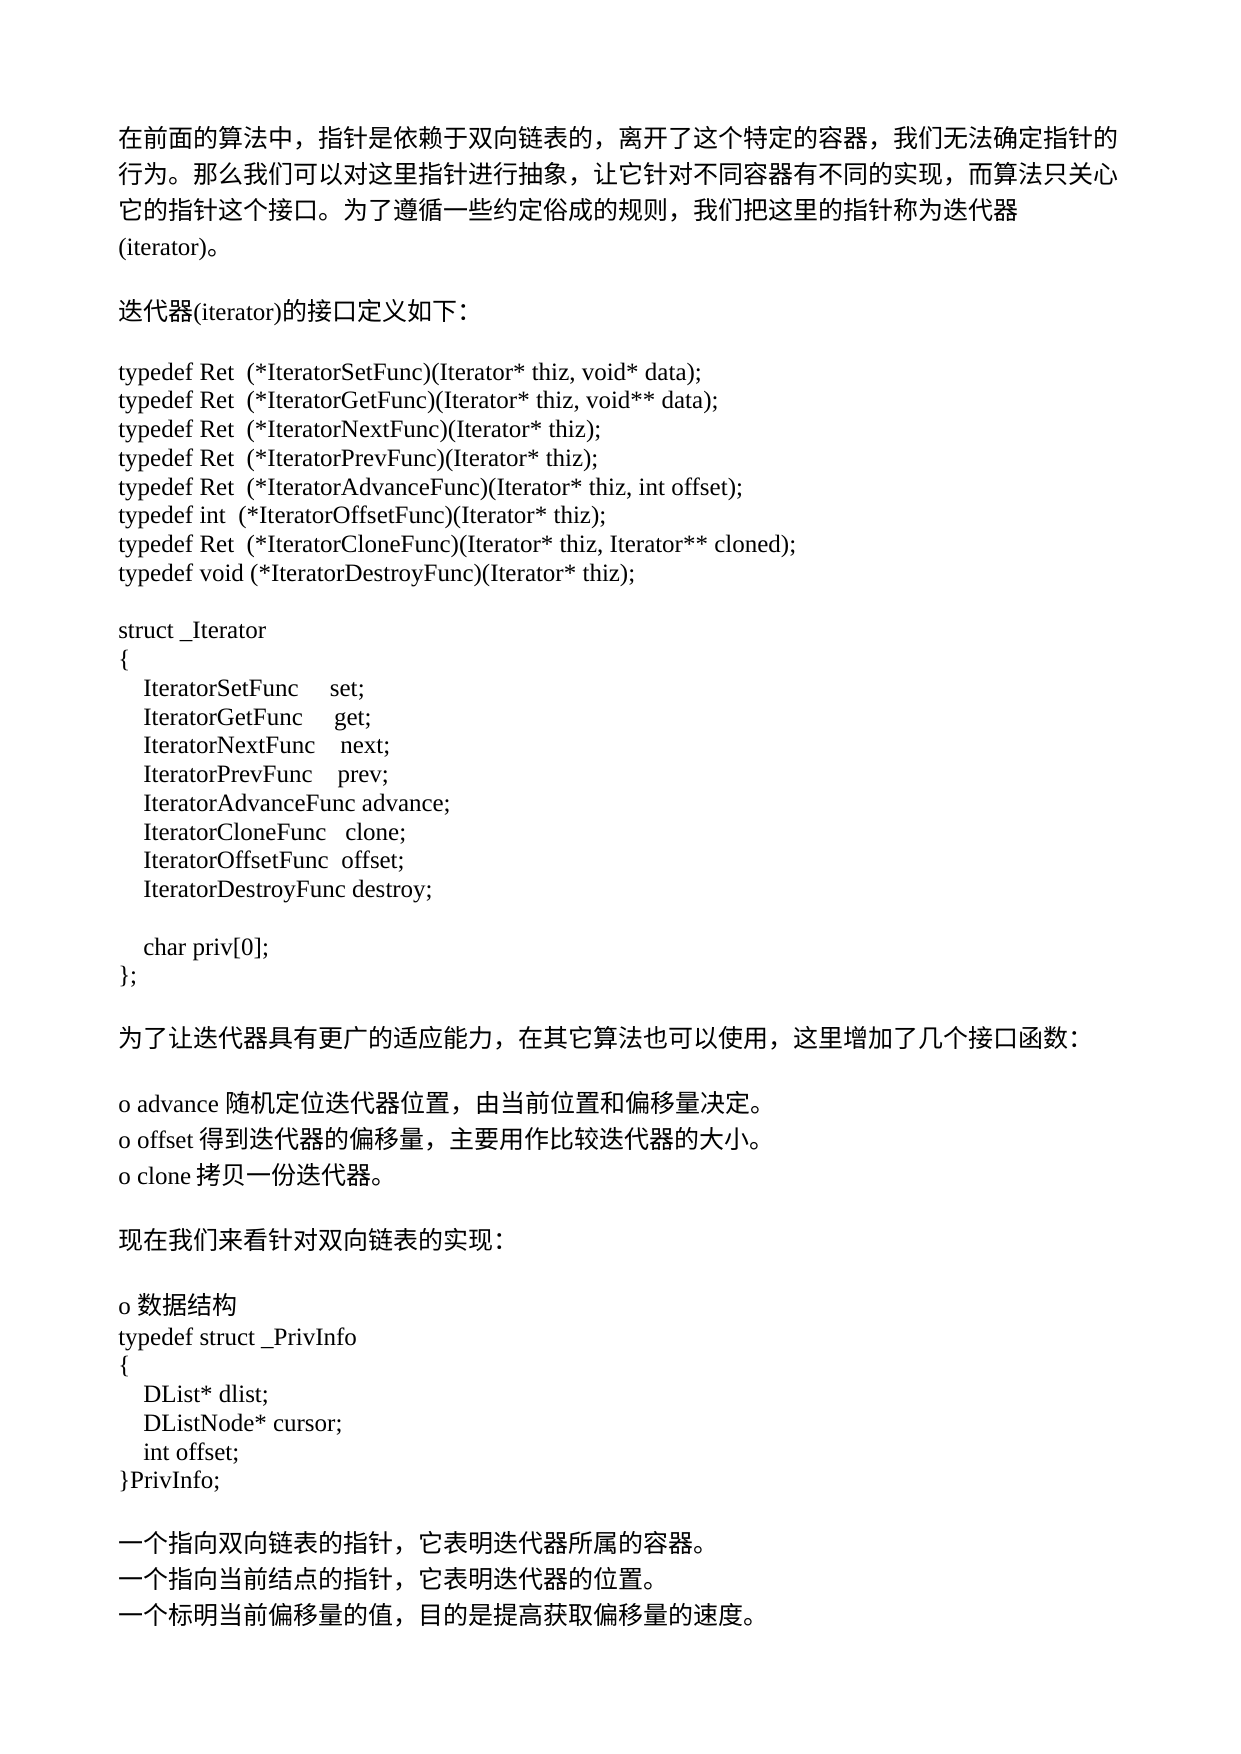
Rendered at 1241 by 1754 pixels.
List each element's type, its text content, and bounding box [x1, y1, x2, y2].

text o advance 随机定位迭代器位置，由当前位置和偏移量决定。 [118, 1083, 1122, 1119]
text IteratorAdvanceFunc advance; [118, 788, 1122, 817]
text typedef void (*IteratorDestroyFunc)(Iterator* thiz); [118, 558, 1122, 587]
text 一个指向双向链表的指针，它表明迭代器所属的容器。 [118, 1523, 1122, 1559]
text IteratorGetFunc get; [118, 702, 1122, 731]
text IteratorCloneFunc clone; [118, 817, 1122, 846]
text 一个标明当前偏移量的值，目的是提高获取偏移量的速度。 [118, 1596, 1122, 1632]
text }PrivInfo; [118, 1466, 1122, 1494]
text { [118, 1351, 1122, 1379]
text IteratorSetFunc set; [118, 673, 1122, 702]
text o 数据结构 [118, 1286, 1122, 1322]
text typedef struct _PrivInfo [118, 1322, 1122, 1351]
text 现在我们来看针对双向链表的实现： [118, 1221, 1122, 1257]
text 为了让迭代器具有更广的适应能力，在其它算法也可以使用，这里增加了几个接口函数： [118, 1018, 1122, 1054]
text 一个指向当前结点的指针，它表明迭代器的位置。 [118, 1559, 1122, 1596]
text typedef Ret (*IteratorGetFunc)(Iterator* thiz, void** data); [118, 386, 1122, 414]
text struct _Iterator [118, 616, 1122, 644]
text typedef Ret (*IteratorAdvanceFunc)(Iterator* thiz, int offset); [118, 472, 1122, 501]
text 迭代器(iterator)的接口定义如下： [118, 292, 1122, 328]
text 在前面的算法中，指针是依赖于双向链表的，离开了这个特定的容器，我们无法确定指针的行为。那么我们可以对这里指针进行抽象，让它针对不同容器有不同的实现，而算法只关心它的指针这个接口。为了遵循一些约定俗成的规则，我们把这里的指针称为迭代器(iterator)。 [118, 118, 1122, 263]
text typedef Ret (*IteratorNextFunc)(Iterator* thiz); [118, 414, 1122, 443]
text { [118, 644, 1122, 673]
text DListNode* cursor; [118, 1408, 1122, 1437]
text IteratorDestroyFunc destroy; [118, 874, 1122, 903]
text }; [118, 961, 1122, 989]
text typedef Ret (*IteratorCloneFunc)(Iterator* thiz, Iterator** cloned); [118, 529, 1122, 558]
text o offset 得到迭代器的偏移量，主要用作比较迭代器的大小。 [118, 1119, 1122, 1156]
text IteratorNextFunc next; [118, 731, 1122, 759]
text char priv[0]; [118, 932, 1122, 961]
text int offset; [118, 1437, 1122, 1466]
text IteratorOffsetFunc offset; [118, 846, 1122, 874]
text typedef int (*IteratorOffsetFunc)(Iterator* thiz); [118, 501, 1122, 529]
text o clone拷贝一份迭代器。 [118, 1156, 1122, 1192]
text DList* dlist; [118, 1379, 1122, 1408]
text typedef Ret (*IteratorSetFunc)(Iterator* thiz, void* data); [118, 357, 1122, 386]
text typedef Ret (*IteratorPrevFunc)(Iterator* thiz); [118, 443, 1122, 472]
text IteratorPrevFunc prev; [118, 759, 1122, 788]
